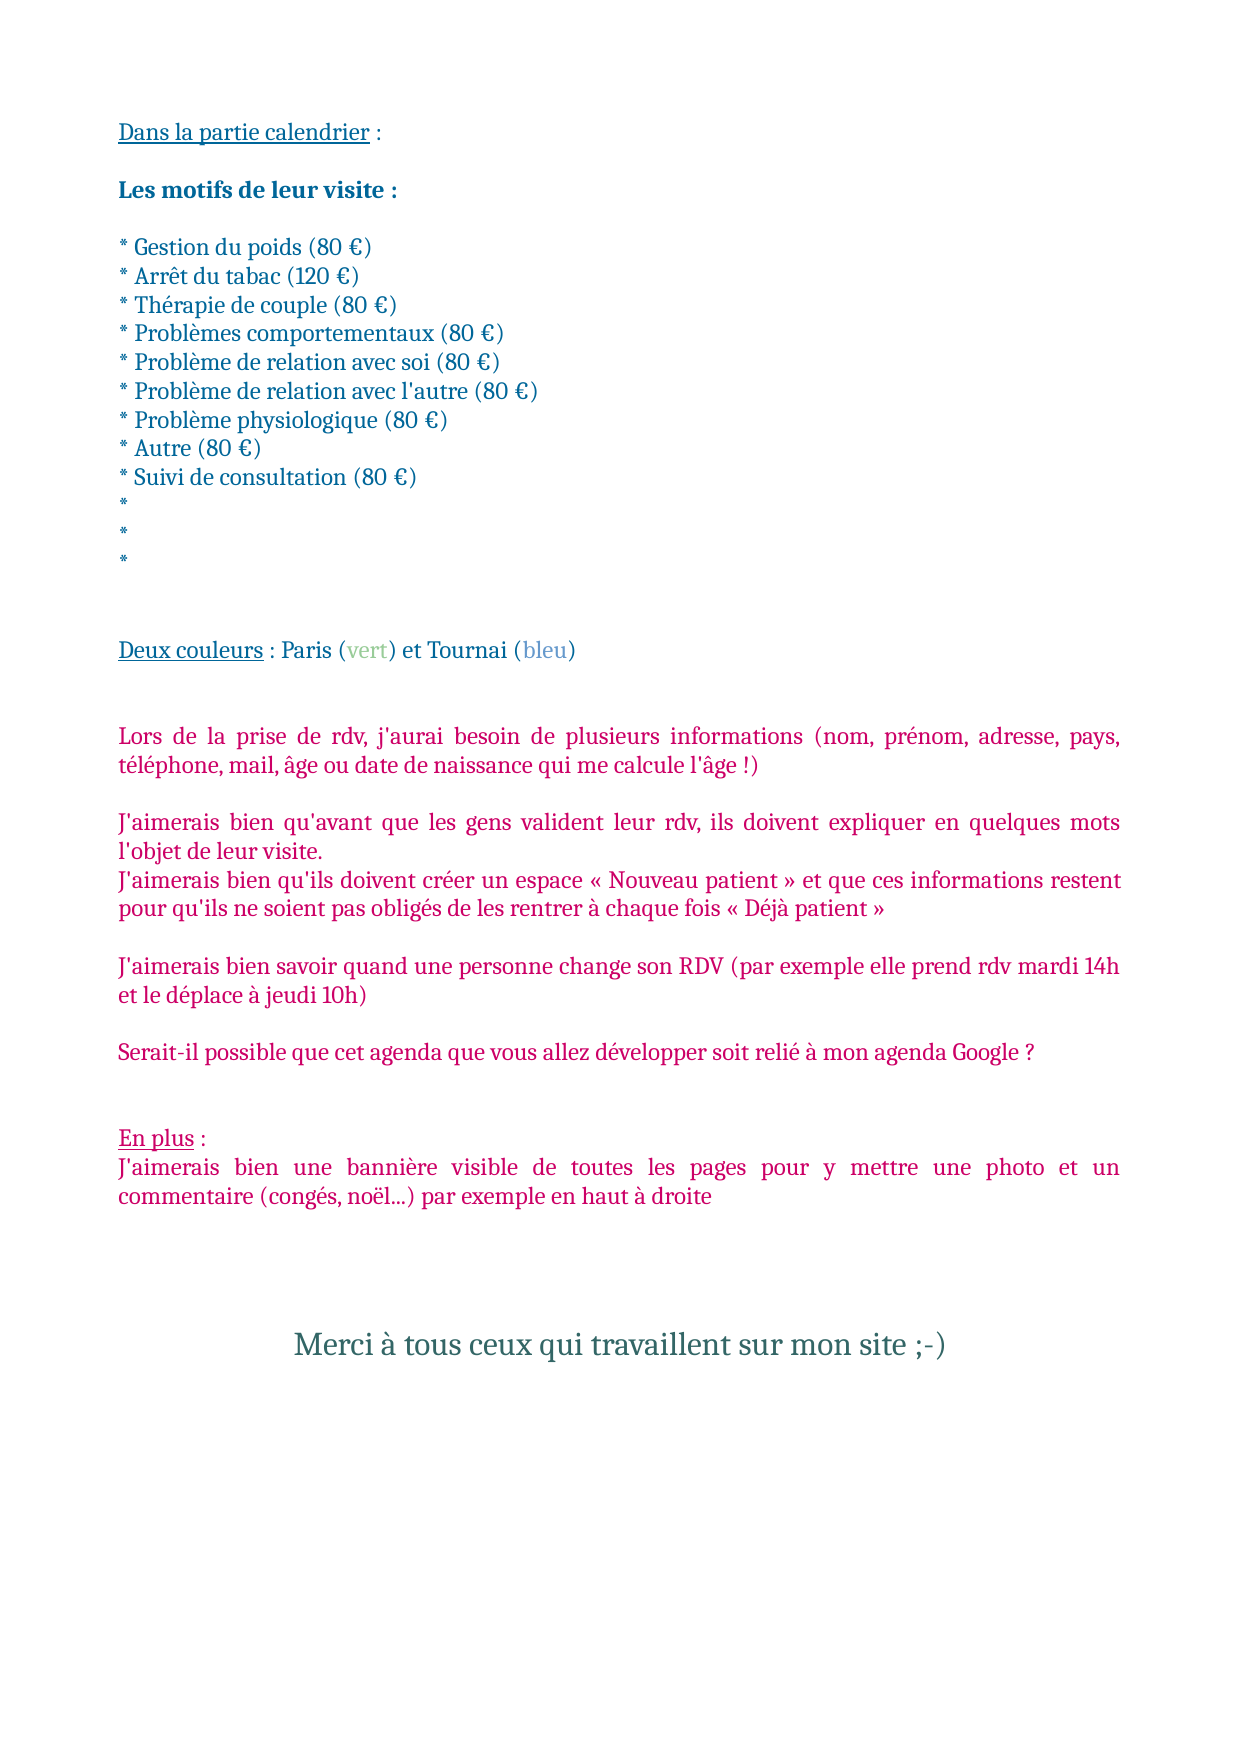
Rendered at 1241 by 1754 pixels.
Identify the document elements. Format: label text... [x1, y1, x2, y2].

text * [118, 521, 1122, 549]
text En plus : [118, 1124, 1122, 1153]
text J'aimerais bien qu'ils doivent créer un espace « Nouveau patient » et que ces informations restent pour qu'ils ne soient pas obligés de les rentrer à chaque fois « Déjà patient » [118, 866, 1122, 923]
text J'aimerais bien qu'avant que les gens valident leur rdv, ils doivent expliquer en quelques mots l'objet de leur visite. [118, 808, 1122, 866]
text * Gestion du poids (80 €) [118, 233, 1122, 262]
text J'aimerais bien savoir quand une personne change son RDV (par exemple elle prend rdv mardi 14h et le déplace à jeudi 10h) [118, 952, 1122, 1009]
text * Problème de relation avec soi (80 €) [118, 348, 1122, 377]
text * Arrêt du tabac (120 €) [118, 262, 1122, 291]
text Lors de la prise de rdv, j'aurai besoin de plusieurs informations (nom, prénom, adresse, pays, téléphone, mail, âge ou date de naissance qui me calcule l'âge !) [118, 722, 1122, 779]
text * Suivi de consultation (80 €) [118, 463, 1122, 492]
text * [118, 549, 1122, 578]
text * Problème physiologique (80 €) [118, 406, 1122, 434]
text * [118, 492, 1122, 521]
text Serait-il possible que cet agenda que vous allez développer soit relié à mon agenda Google ? [118, 1038, 1122, 1067]
text * Thérapie de couple (80 €) [118, 291, 1122, 319]
text Dans la partie calendrier : [118, 118, 1122, 147]
text * Problème de relation avec l'autre (80 €) [118, 377, 1122, 406]
text * Autre (80 €) [118, 434, 1122, 463]
text * Problèmes comportementaux (80 €) [118, 319, 1122, 348]
text Deux couleurs : Paris (vert) et Tournai (bleu) [118, 636, 1122, 664]
text Les motifs de leur visite : [118, 176, 1122, 204]
text Merci à tous ceux qui travaillent sur mon site ;-) [118, 1326, 1122, 1364]
text J'aimerais bien une bannière visible de toutes les pages pour y mettre une photo et un commentaire (congés, noël...) par exemple en haut à droite [118, 1153, 1122, 1211]
